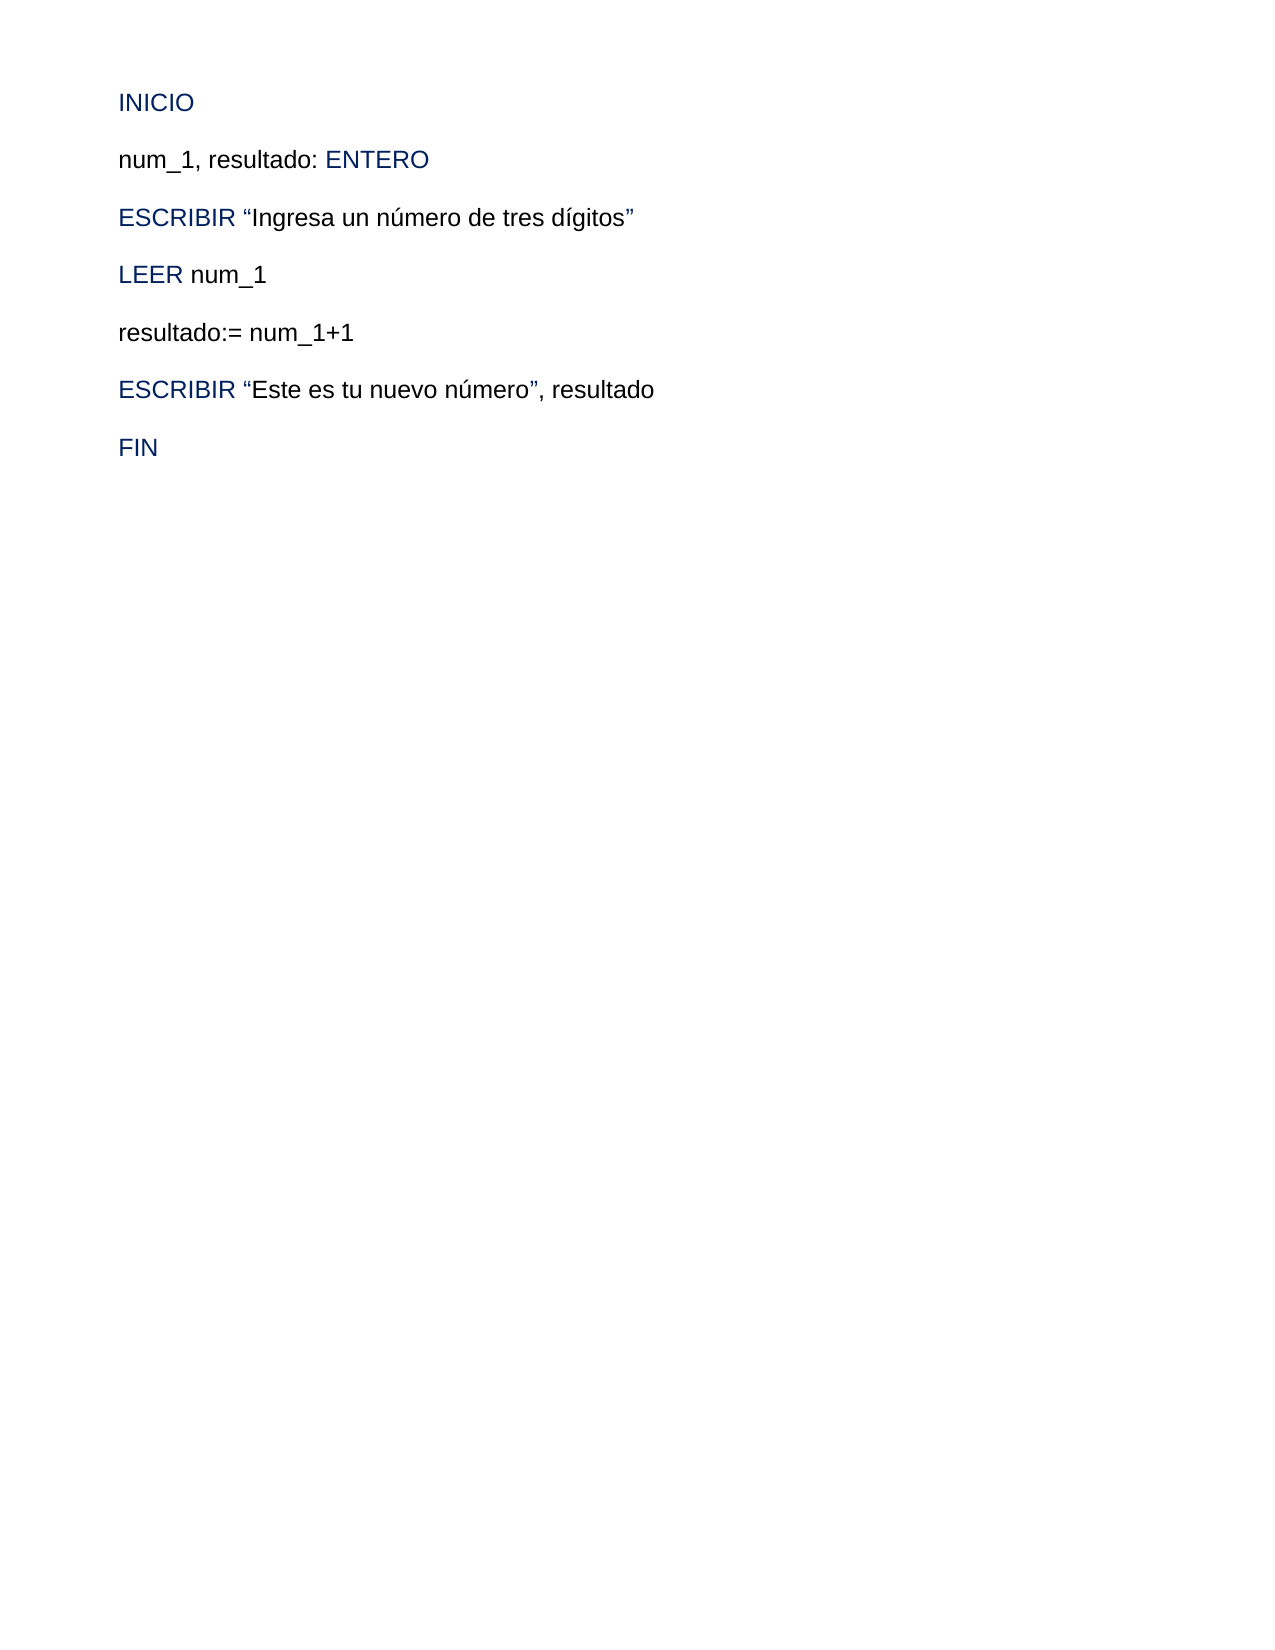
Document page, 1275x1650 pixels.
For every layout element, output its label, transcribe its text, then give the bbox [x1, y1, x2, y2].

text resultado:= num_1+1 [118, 318, 1205, 347]
text INICIO [118, 88, 1205, 117]
text LEER num_1 [118, 260, 1205, 289]
text ESCRIBIR “Ingresa un número de tres dígitos” [118, 203, 1205, 232]
text ESCRIBIR “Este es tu nuevo número”, resultado [118, 375, 1205, 404]
text num_1, resultado: ENTERO [118, 145, 1205, 174]
text FIN [118, 433, 1205, 462]
